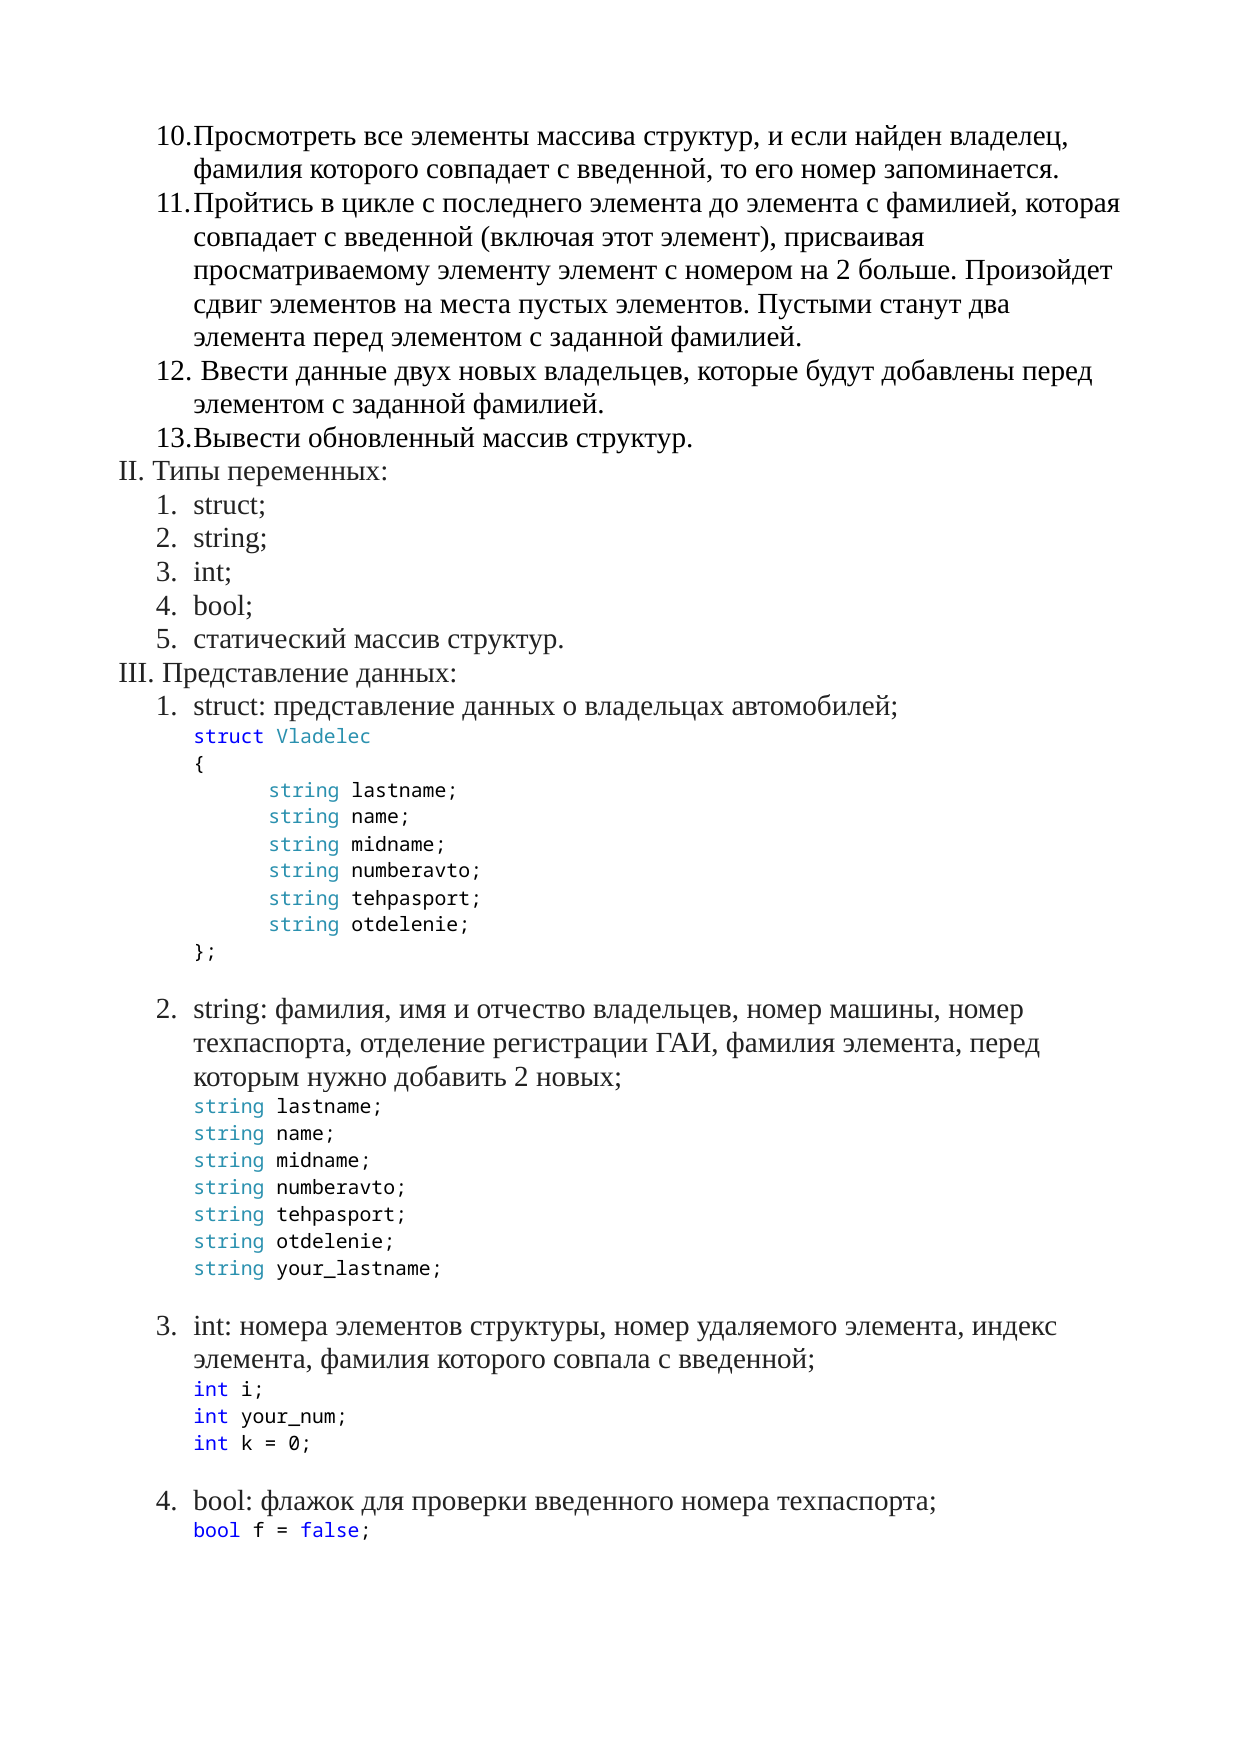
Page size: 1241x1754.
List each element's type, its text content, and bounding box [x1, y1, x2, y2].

list Ввести данные двух новых владельцев, которые будут добавлены перед элементом с заданной фамилией. [156, 353, 1122, 420]
list struct; [156, 487, 1122, 521]
list bool f = false; [156, 1517, 1122, 1544]
list string numberavto; [156, 1173, 1122, 1200]
list string name; [156, 1119, 1122, 1146]
list Вывести обновленный массив структур. [156, 420, 1122, 453]
list string your_lastname; [156, 1254, 1122, 1281]
list struct: представление данных о владельцах автомобилей; [156, 688, 1122, 722]
list string; [156, 521, 1122, 554]
list struct Vladelec [156, 722, 1122, 749]
text III. Представление данных: [118, 655, 1122, 688]
list Просмотреть все элементы массива структур, и если найден владелец, фамилия которого совпадает с введенной, то его номер запоминается. [156, 118, 1122, 185]
list string tehpasport; [156, 1200, 1122, 1227]
list string otdelenie; [156, 1227, 1122, 1254]
list int your_num; [156, 1402, 1122, 1429]
list int k = 0; [156, 1429, 1122, 1456]
list string midname; [156, 1146, 1122, 1173]
list int: номера элементов структуры, номер удаляемого элемента, индекс элемента, фамилия которого совпала с введенной; [156, 1308, 1122, 1375]
list Пройтись в цикле с последнего элемента до элемента с фамилией, которая совпадает с введенной (включая этот элемент), присваивая просматриваемому элементу элемент с номером на 2 больше. Произойдет сдвиг элементов на места пустых элементов. Пустыми станут два элемента перед элементом с заданной фамилией. [156, 185, 1122, 353]
list bool: флажок для проверки введенного номера техпаспорта; [156, 1483, 1122, 1517]
list int; [156, 554, 1122, 588]
list }; [156, 938, 1122, 965]
list string name; [156, 803, 1122, 830]
list int i; [156, 1375, 1122, 1402]
list статический массив структур. [156, 621, 1122, 655]
list string numberavto; [156, 857, 1122, 884]
list string midname; [156, 830, 1122, 857]
list string lastname; [156, 776, 1122, 803]
list { [156, 749, 1122, 776]
list string lastname; [156, 1092, 1122, 1119]
list string otdelenie; [156, 911, 1122, 938]
list string tehpasport; [156, 884, 1122, 911]
list string: фамилия, имя и отчество владельцев, номер машины, номер техпаспорта, отделение регистрации ГАИ, фамилия элемента, перед которым нужно добавить 2 новых; [156, 992, 1122, 1092]
list bool; [156, 588, 1122, 621]
text II. Типы переменных: [118, 453, 1122, 487]
